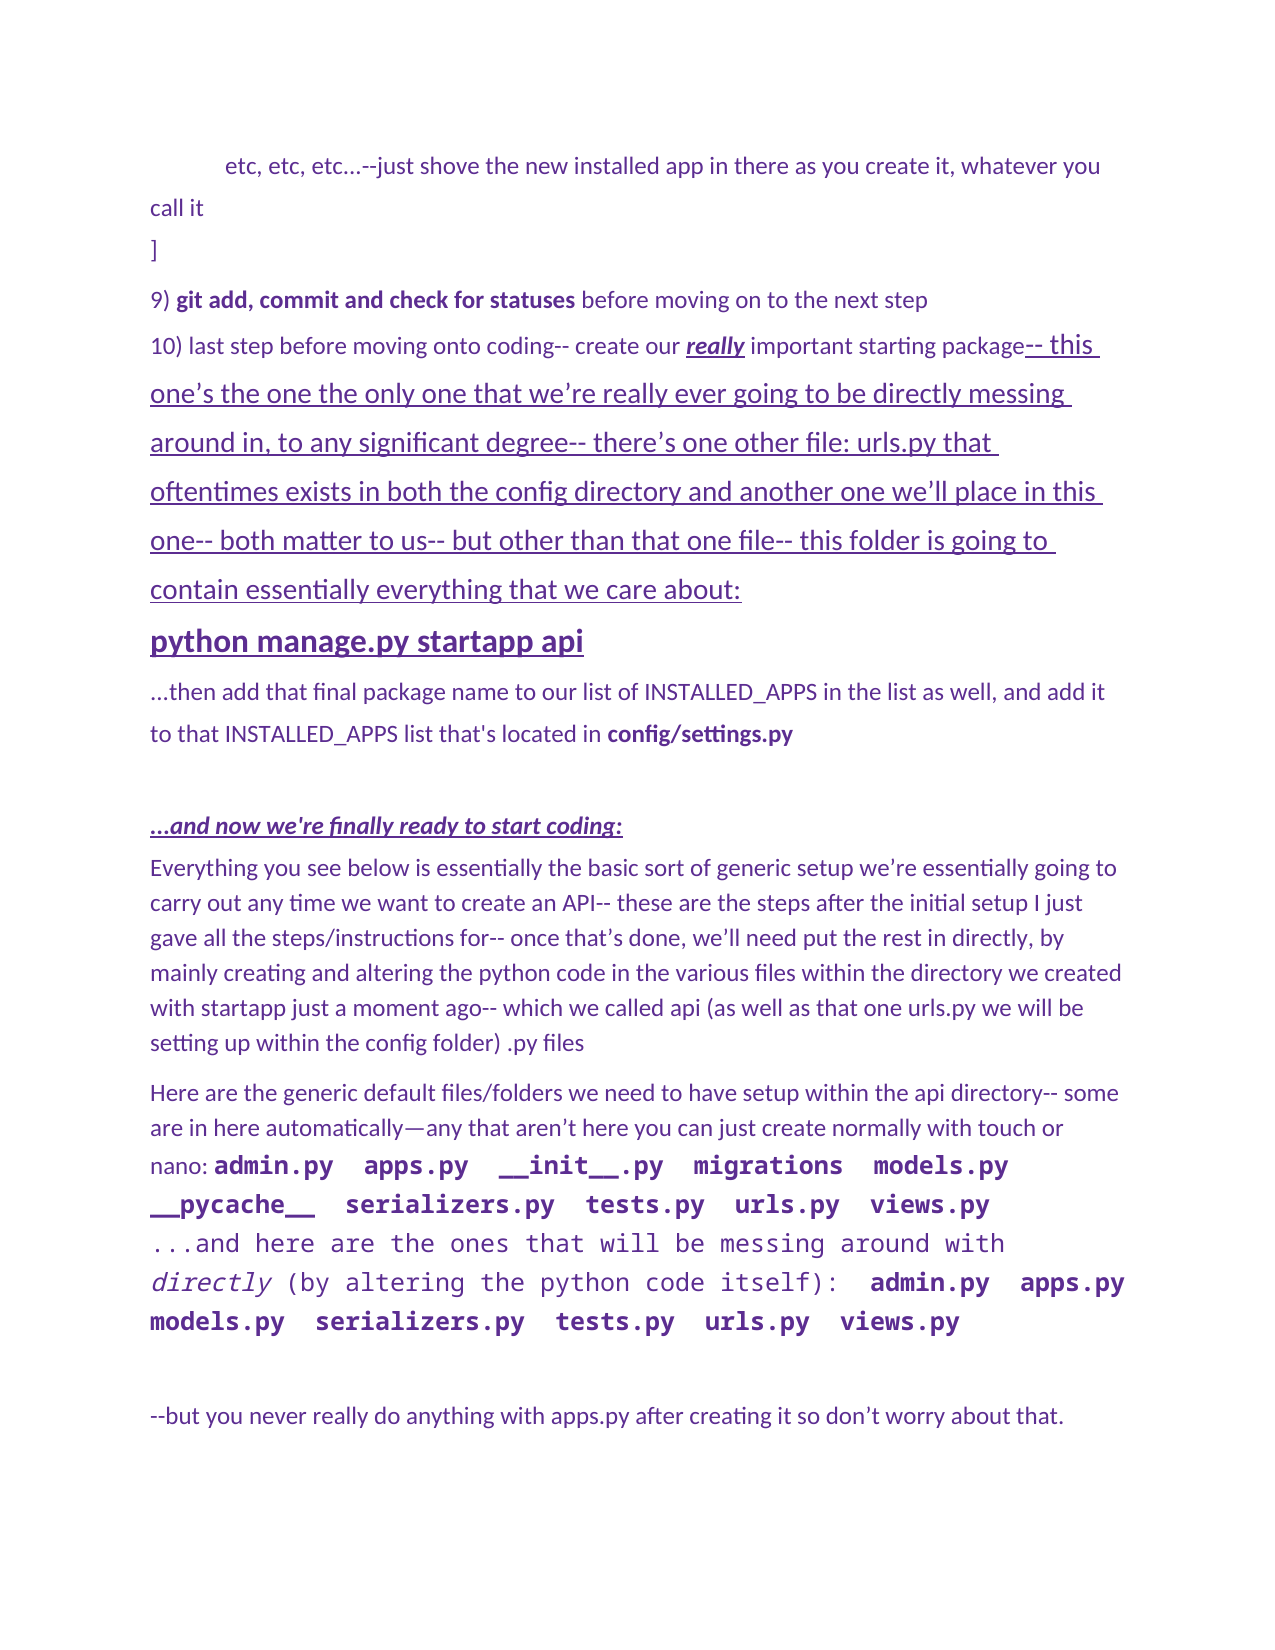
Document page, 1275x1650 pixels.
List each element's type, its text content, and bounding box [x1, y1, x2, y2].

text --but you never really do anything with apps.py after creating it so don’t worry about that. [150, 1400, 1125, 1430]
text 10) last step before moving onto coding-- create our really important starting package-- this one’s the one the only one that we’re really ever going to be directly messing around in, to any significant degree-- there’s one other file: urls.py that oftentimes exists in both the config directory and another one we’ll place in this one-- both matter to us-- but other than that one file-- this folder is going to contain essentially everything that we care about: [150, 326, 1125, 607]
text ...and now we're finally ready to start coding: [150, 810, 1125, 841]
text etc, etc, etc...--just shove the new installed app in there as you create it, whatever you call it [150, 150, 1125, 223]
text python manage.py startapp api [150, 620, 1125, 661]
text Here are the generic default files/folders we need to have setup within the api directory-- some are in here automatically—any that aren’t here you can just create normally with touch or nano: admin.py apps.py __init__.py migrations models.py __pycache__ serializers.py tests.py urls.py views.py ...and here are the ones that will be messing around with directly (by altering the python code itself): admin.py apps.py models.py serializers.py tests.py urls.py views.py [150, 1077, 1125, 1338]
text ...then add that final package name to our list of INSTALLED_APPS in the list as well, and add it to that INSTALLED_APPS list that's located in config/settings.py [150, 676, 1125, 749]
text Everything you see below is essentially the basic sort of generic setup we’re essentially going to carry out any time we want to create an API-- these are the steps after the initial setup I just gave all the steps/instructions for-- once that’s done, we’ll need put the rest in directly, by mainly creating and altering the python code in the various files within the directory we created with startapp just a moment ago-- which we called api (as well as that one urls.py we will be setting up within the config folder) .py files [150, 852, 1125, 1058]
text 9) git add, commit and check for statuses before moving on to the next step [150, 284, 1125, 314]
text ] [150, 234, 1125, 265]
